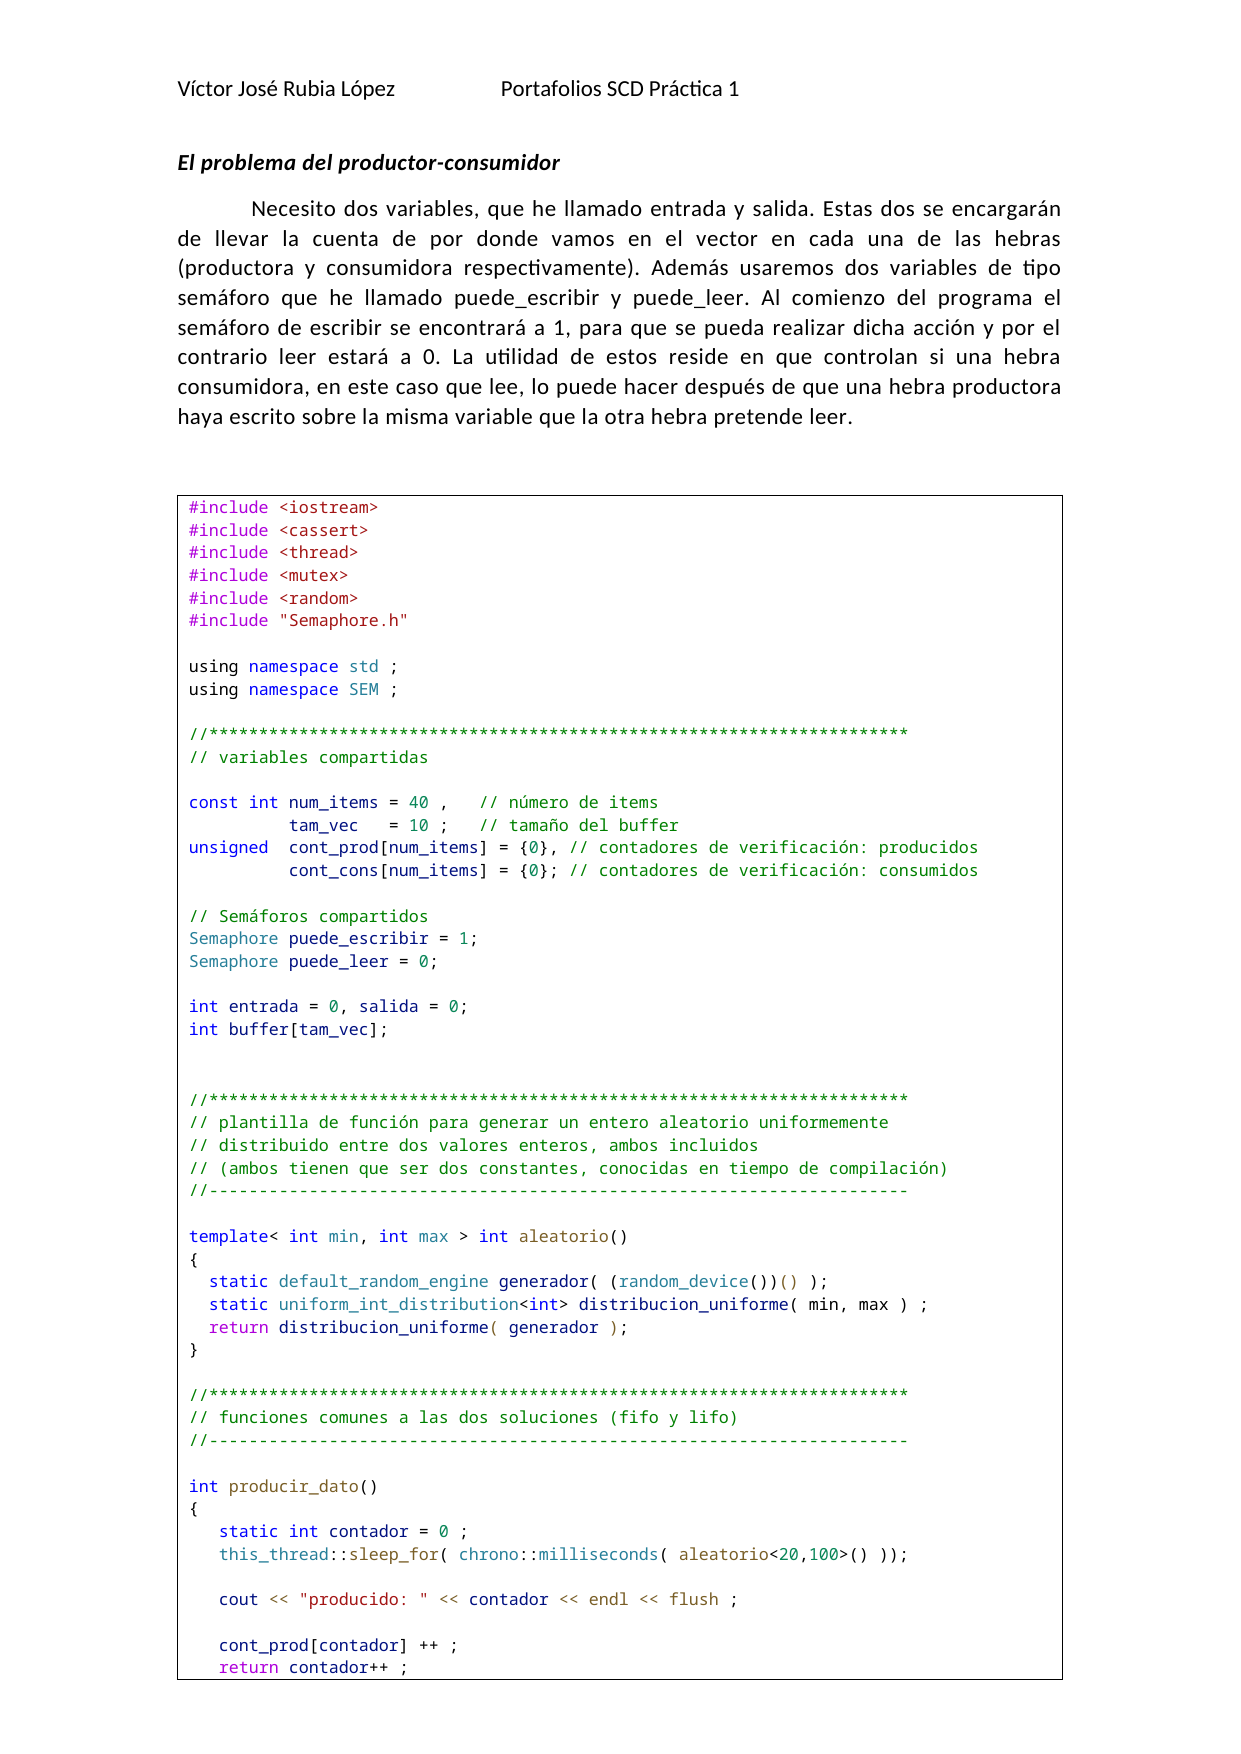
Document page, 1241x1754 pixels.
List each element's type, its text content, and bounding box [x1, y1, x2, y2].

text Necesito dos variables, que he llamado entrada y salida. Estas dos se encargarán de llevar la cuenta de por donde vamos en el vector en cada una de las hebras (productora y consumidora respectivamente). Además usaremos dos variables de tipo semáforo que he llamado puede_escribir y puede_leer. Al comienzo del programa el semáforo de escribir se encontrará a 1, para que se pueda realizar dicha acción y por el contrario leer estará a 0. La utilidad de estos reside en que controlan si una hebra consumidora, en este caso que lee, lo puede hacer después de que una hebra productora haya escrito sobre la misma variable que la otra hebra pretende leer. [177, 194, 1063, 430]
text El problema del productor-consumidor [177, 148, 1063, 176]
